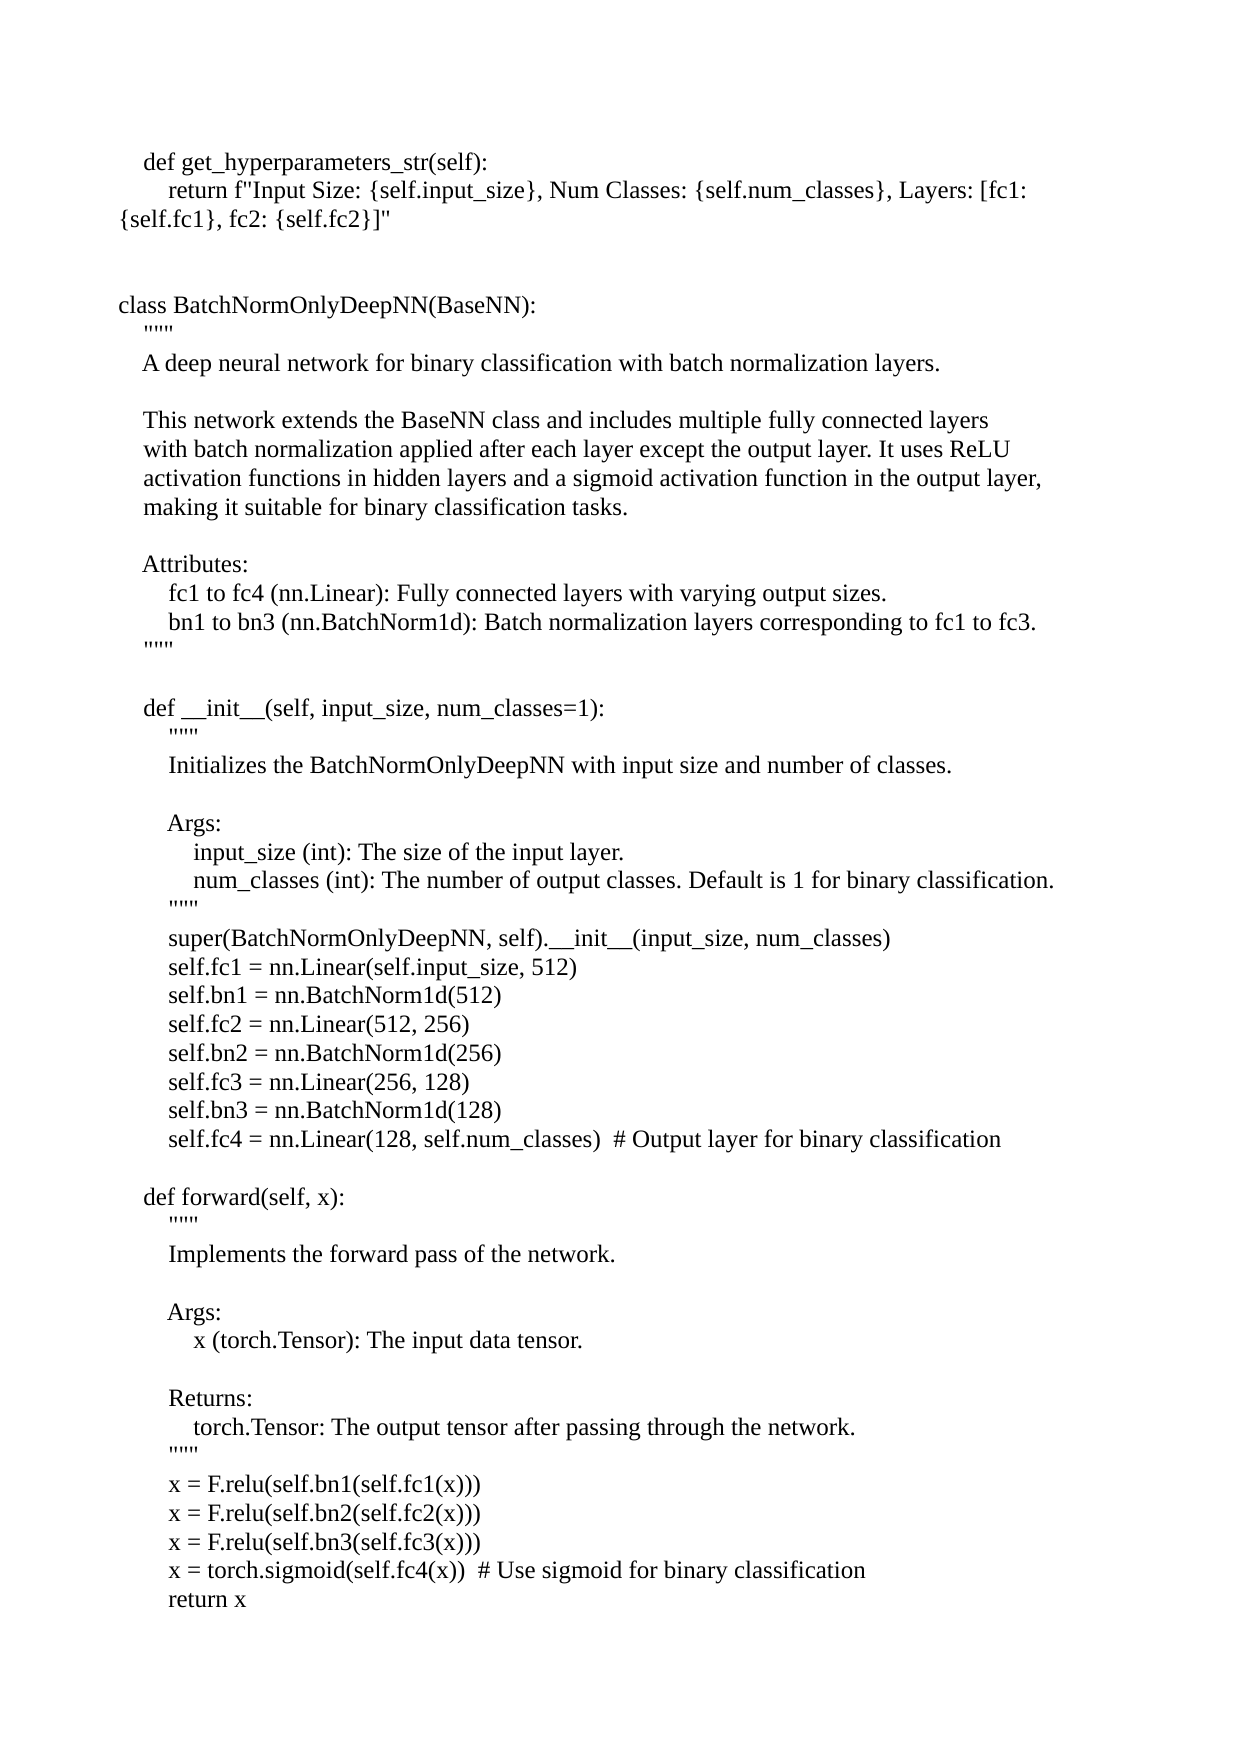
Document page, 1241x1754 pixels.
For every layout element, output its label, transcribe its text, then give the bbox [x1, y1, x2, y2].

text This network extends the BaseNN class and includes multiple fully connected layers [118, 406, 1122, 434]
text """ [118, 1211, 1122, 1239]
text A deep neural network for binary classification with batch normalization layers. [118, 348, 1122, 377]
text self.fc4 = nn.Linear(128, self.num_classes) # Output layer for binary classification [118, 1124, 1122, 1153]
text def __init__(self, input_size, num_classes=1): [118, 693, 1122, 722]
text self.bn3 = nn.BatchNorm1d(128) [118, 1096, 1122, 1124]
text """ [118, 894, 1122, 923]
text class BatchNormOnlyDeepNN(BaseNN): [118, 291, 1122, 319]
text with batch normalization applied after each layer except the output layer. It uses ReLU [118, 434, 1122, 463]
text making it suitable for binary classification tasks. [118, 492, 1122, 521]
text x = F.relu(self.bn2(self.fc2(x))) [118, 1498, 1122, 1527]
text """ [118, 722, 1122, 751]
text def forward(self, x): [118, 1182, 1122, 1211]
text return f"Input Size: {self.input_size}, Num Classes: {self.num_classes}, Layers: [fc1: {self.fc1}, fc2: {self.fc2}]" [118, 176, 1122, 233]
text """ [118, 636, 1122, 664]
text Args: [118, 1297, 1122, 1326]
text torch.Tensor: The output tensor after passing through the network. [118, 1412, 1122, 1441]
text Initializes the BatchNormOnlyDeepNN with input size and number of classes. [118, 751, 1122, 779]
text activation functions in hidden layers and a sigmoid activation function in the output layer, [118, 463, 1122, 492]
text x (torch.Tensor): The input data tensor. [118, 1326, 1122, 1354]
text fc1 to fc4 (nn.Linear): Fully connected layers with varying output sizes. [118, 578, 1122, 607]
text x = torch.sigmoid(self.fc4(x)) # Use sigmoid for binary classification [118, 1556, 1122, 1584]
text Implements the forward pass of the network. [118, 1239, 1122, 1268]
text self.fc2 = nn.Linear(512, 256) [118, 1009, 1122, 1038]
text num_classes (int): The number of output classes. Default is 1 for binary classification. [118, 866, 1122, 894]
text x = F.relu(self.bn3(self.fc3(x))) [118, 1527, 1122, 1556]
text self.fc1 = nn.Linear(self.input_size, 512) [118, 952, 1122, 981]
text self.bn1 = nn.BatchNorm1d(512) [118, 981, 1122, 1009]
text x = F.relu(self.bn1(self.fc1(x))) [118, 1469, 1122, 1498]
text def get_hyperparameters_str(self): [118, 147, 1122, 176]
text """ [118, 1441, 1122, 1469]
text Args: [118, 808, 1122, 837]
text self.bn2 = nn.BatchNorm1d(256) [118, 1038, 1122, 1067]
text """ [118, 319, 1122, 348]
text self.fc3 = nn.Linear(256, 128) [118, 1067, 1122, 1096]
text super(BatchNormOnlyDeepNN, self).__init__(input_size, num_classes) [118, 923, 1122, 952]
text input_size (int): The size of the input layer. [118, 837, 1122, 866]
text Attributes: [118, 549, 1122, 578]
text Returns: [118, 1383, 1122, 1412]
text return x [118, 1584, 1122, 1613]
text bn1 to bn3 (nn.BatchNorm1d): Batch normalization layers corresponding to fc1 to fc3. [118, 607, 1122, 636]
